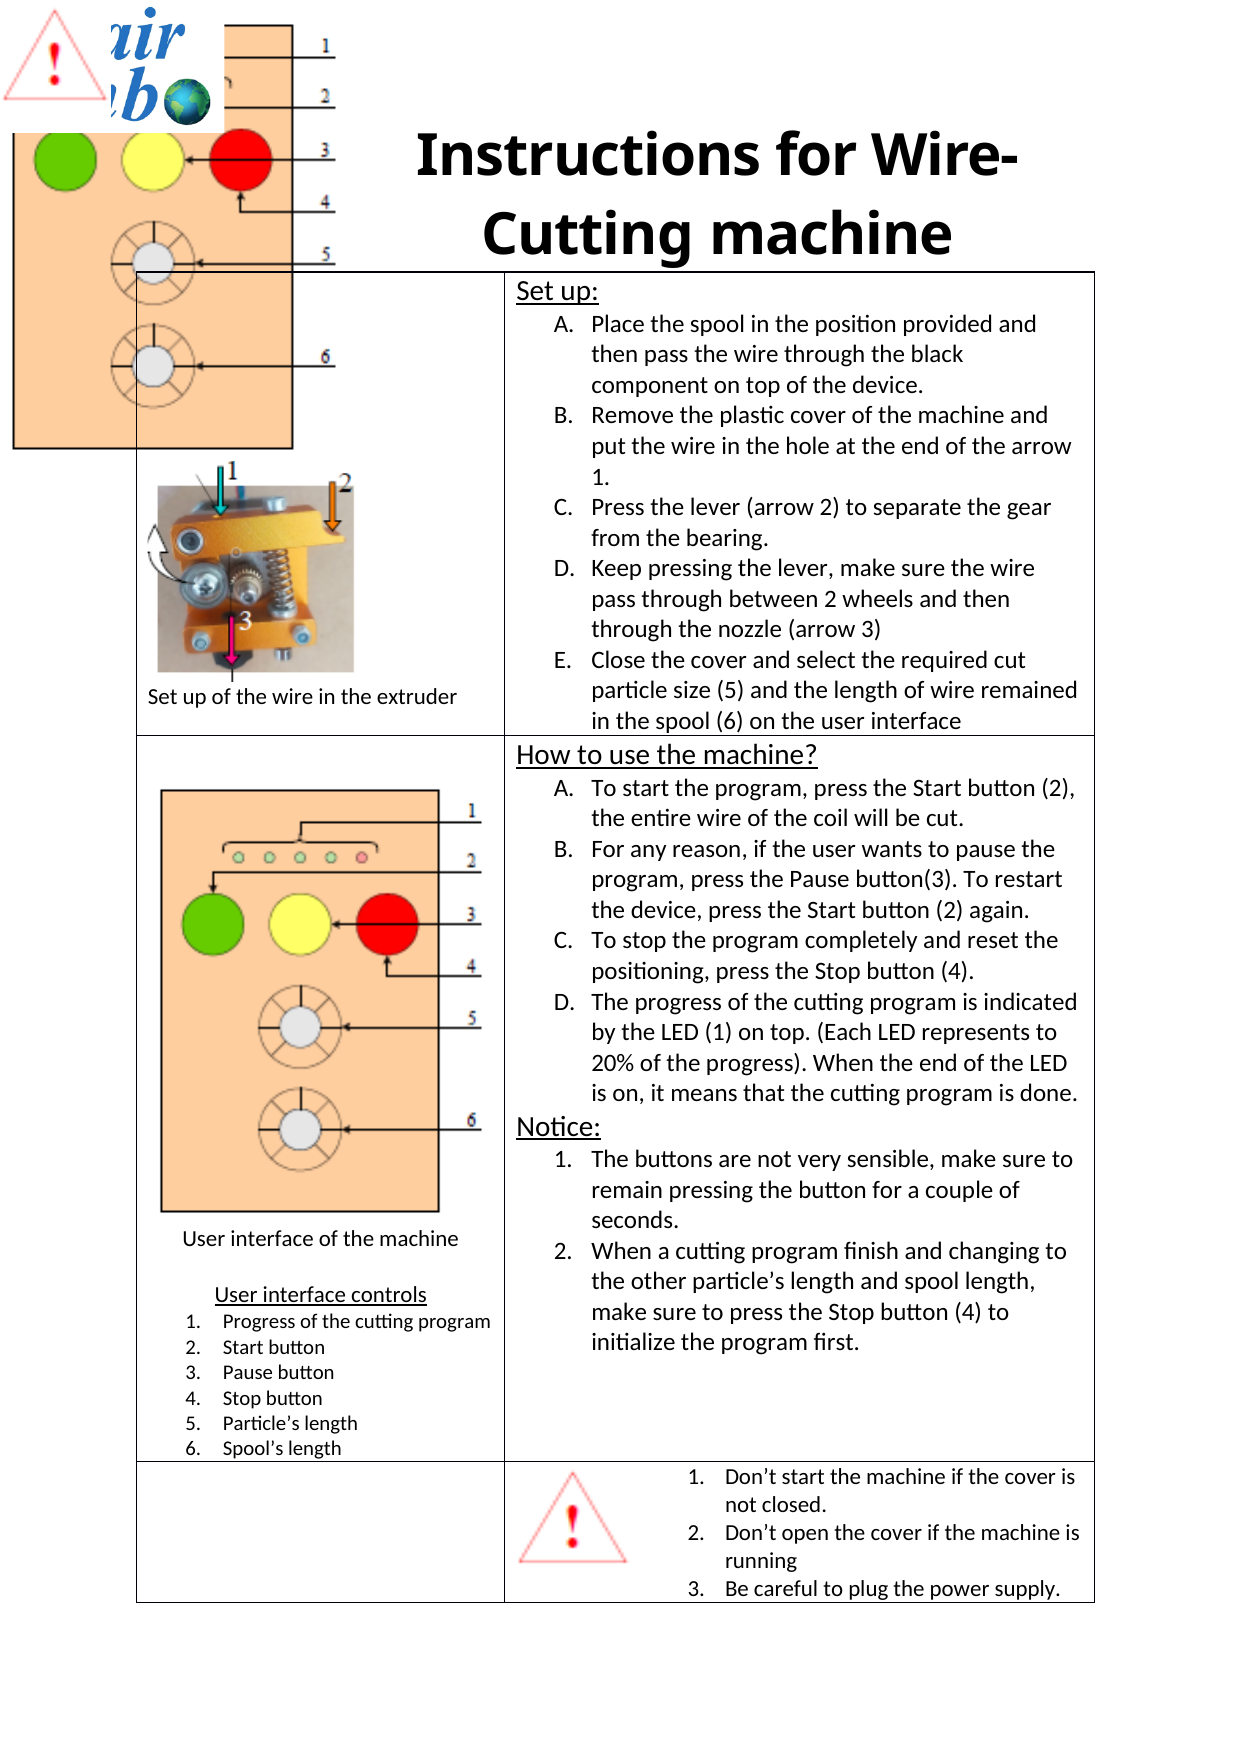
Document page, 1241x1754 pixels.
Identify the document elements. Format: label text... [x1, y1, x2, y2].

title Instructions for Wire-Cutting machine [344, 112, 1093, 271]
table_header Set up: Place the spool in the position provided and then pass the wire through the black component on top of the device. Remove the plastic cover of the machine and put the wire in the hole at the end of the arrow 1. Press the lever (arrow 2) to separate the gear from the bearing. Keep pressing the lever, make sure the wire pass through between 2 wheels and then through the nozzle (arrow 3) Close the cover and select the required cut particle size (5) and the length of wire remained in the spool (6) on the user interface [505, 273, 1094, 735]
picture [574, 1462, 632, 1586]
picture [0, 0, 344, 462]
table_cell How to use the machine? To start the program, press the Start button (2), the entire wire of the coil will be cut. For any reason, if the user wants to pause the program, press the Pause button(3). To restart the device, press the Start button (2) again. To stop the program completely and reset the positioning, press the Stop button (4). The progress of the cutting program is indicated by the LED (1) on top. (Each LED represents to 20% of the progress). When the end of the LED is on, it means that the cutting program is done. Notice: The buttons are not very sensible, make sure to remain pressing the button for a couple of seconds. When a cutting program finish and changing to the other particle’s length and spool length, make sure to press the Stop button (4) to initialize the program first. [505, 736, 1094, 1461]
table_cell User interface of the machine User interface controls Progress of the cutting program Start button Pause button Stop button Particle’s length Spool’s length [137, 736, 504, 1461]
picture [137, 273, 373, 682]
table_header Set up of the wire in the extruder [137, 273, 504, 735]
table_cell Don’t start the machine if the cover is not closed. Don’t open the cover if the machine is running Be careful to plug the power supply. [505, 1462, 1094, 1602]
table_cell [137, 1462, 504, 1602]
picture [147, 764, 490, 1225]
